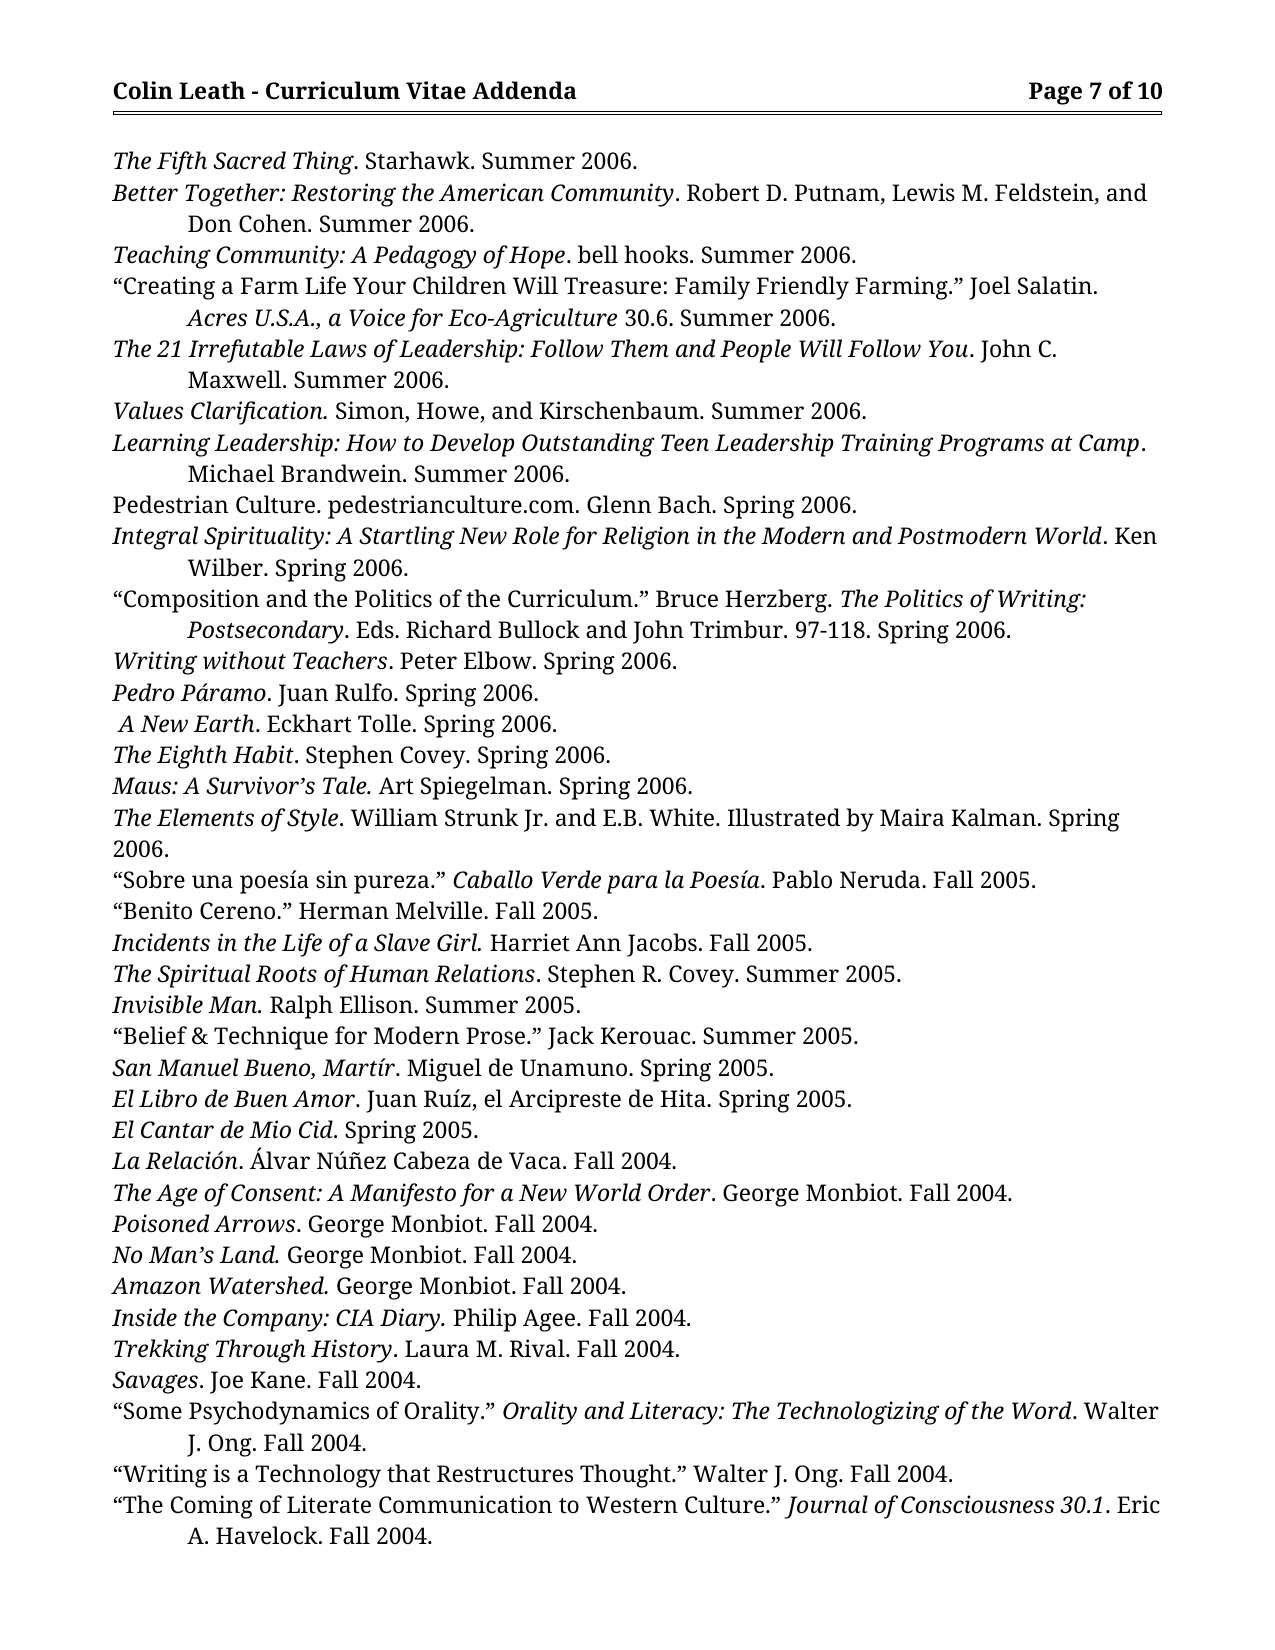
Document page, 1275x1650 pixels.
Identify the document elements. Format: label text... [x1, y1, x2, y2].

text Learning Leadership: How to Develop Outstanding Teen Leadership Training Programs at Camp. Michael Brandwein. Summer 2006. [112, 426, 1162, 489]
text The 21 Irrefutable Laws of Leadership: Follow Them and People Will Follow You. John C. Maxwell. Summer 2006. [112, 333, 1162, 395]
text The Eighth Habit. Stephen Covey. Spring 2006. [112, 739, 1162, 770]
text Better Together: Restoring the American Community. Robert D. Putnam, Lewis M. Feldstein, and Don Cohen. Summer 2006. [112, 176, 1162, 239]
text Values Clarification. Simon, Howe, and Kirschenbaum. Summer 2006. [112, 395, 1162, 426]
text El Libro de Buen Amor. Juan Ruíz, el Arcipreste de Hita. Spring 2005. [112, 1083, 1162, 1114]
text “Belief & Technique for Modern Prose.” Jack Kerouac. Summer 2005. [112, 1020, 1162, 1051]
text Maus: A Survivor’s Tale. Art Spiegelman. Spring 2006. [112, 770, 1162, 801]
text The Elements of Style. William Strunk Jr. and E.B. White. Illustrated by Maira Kalman. Spring 2006. [112, 801, 1162, 864]
text Trekking Through History. Laura M. Rival. Fall 2004. [112, 1333, 1162, 1364]
text Inside the Company: CIA Diary. Philip Agee. Fall 2004. [112, 1301, 1162, 1333]
text Savages. Joe Kane. Fall 2004. [112, 1364, 1162, 1395]
text “The Coming of Literate Communication to Western Culture.” Journal of Consciousness 30.1. Eric A. Havelock. Fall 2004. [112, 1489, 1162, 1551]
text Writing without Teachers. Peter Elbow. Spring 2006. [112, 645, 1162, 676]
text The Spiritual Roots of Human Relations. Stephen R. Covey. Summer 2005. [112, 958, 1162, 989]
text Teaching Community: A Pedagogy of Hope. bell hooks. Summer 2006. [112, 239, 1162, 270]
text No Man’s Land. George Monbiot. Fall 2004. [112, 1239, 1162, 1270]
text Incidents in the Life of a Slave Girl. Harriet Ann Jacobs. Fall 2005. [112, 926, 1162, 958]
text The Age of Consent: A Manifesto for a New World Order. George Monbiot. Fall 2004. [112, 1176, 1162, 1208]
text A New Earth. Eckhart Tolle. Spring 2006. [112, 708, 1162, 739]
text El Cantar de Mio Cid. Spring 2005. [112, 1114, 1162, 1145]
text “Composition and the Politics of the Curriculum.” Bruce Herzberg. The Politics of Writing: Postsecondary. Eds. Richard Bullock and John Trimbur. 97-118. Spring 2006. [112, 583, 1162, 645]
text Invisible Man. Ralph Ellison. Summer 2005. [112, 989, 1162, 1020]
text San Manuel Bueno, Martír. Miguel de Unamuno. Spring 2005. [112, 1051, 1162, 1083]
text “Some Psychodynamics of Orality.” Orality and Literacy: The Technologizing of the Word. Walter J. Ong. Fall 2004. [112, 1395, 1162, 1458]
text Integral Spirituality: A Startling New Role for Religion in the Modern and Postmodern World. Ken Wilber. Spring 2006. [112, 520, 1162, 583]
text Pedro Páramo. Juan Rulfo. Spring 2006. [112, 676, 1162, 708]
text Pedestrian Culture. pedestrianculture.com. Glenn Bach. Spring 2006. [112, 489, 1162, 520]
text La Relación. Álvar Núñez Cabeza de Vaca. Fall 2004. [112, 1145, 1162, 1176]
text Poisoned Arrows. George Monbiot. Fall 2004. [112, 1208, 1162, 1239]
text Amazon Watershed. George Monbiot. Fall 2004. [112, 1270, 1162, 1301]
text “Sobre una poesía sin pureza.” Caballo Verde para la Poesía. Pablo Neruda. Fall 2005. [112, 864, 1162, 895]
text The Fifth Sacred Thing. Starhawk. Summer 2006. [112, 145, 1162, 176]
text “Benito Cereno.” Herman Melville. Fall 2005. [112, 895, 1162, 926]
text “Writing is a Technology that Restructures Thought.” Walter J. Ong. Fall 2004. [112, 1458, 1162, 1489]
text “Creating a Farm Life Your Children Will Treasure: Family Friendly Farming.” Joel Salatin. Acres U.S.A., a Voice for Eco-Agriculture 30.6. Summer 2006. [112, 270, 1162, 333]
